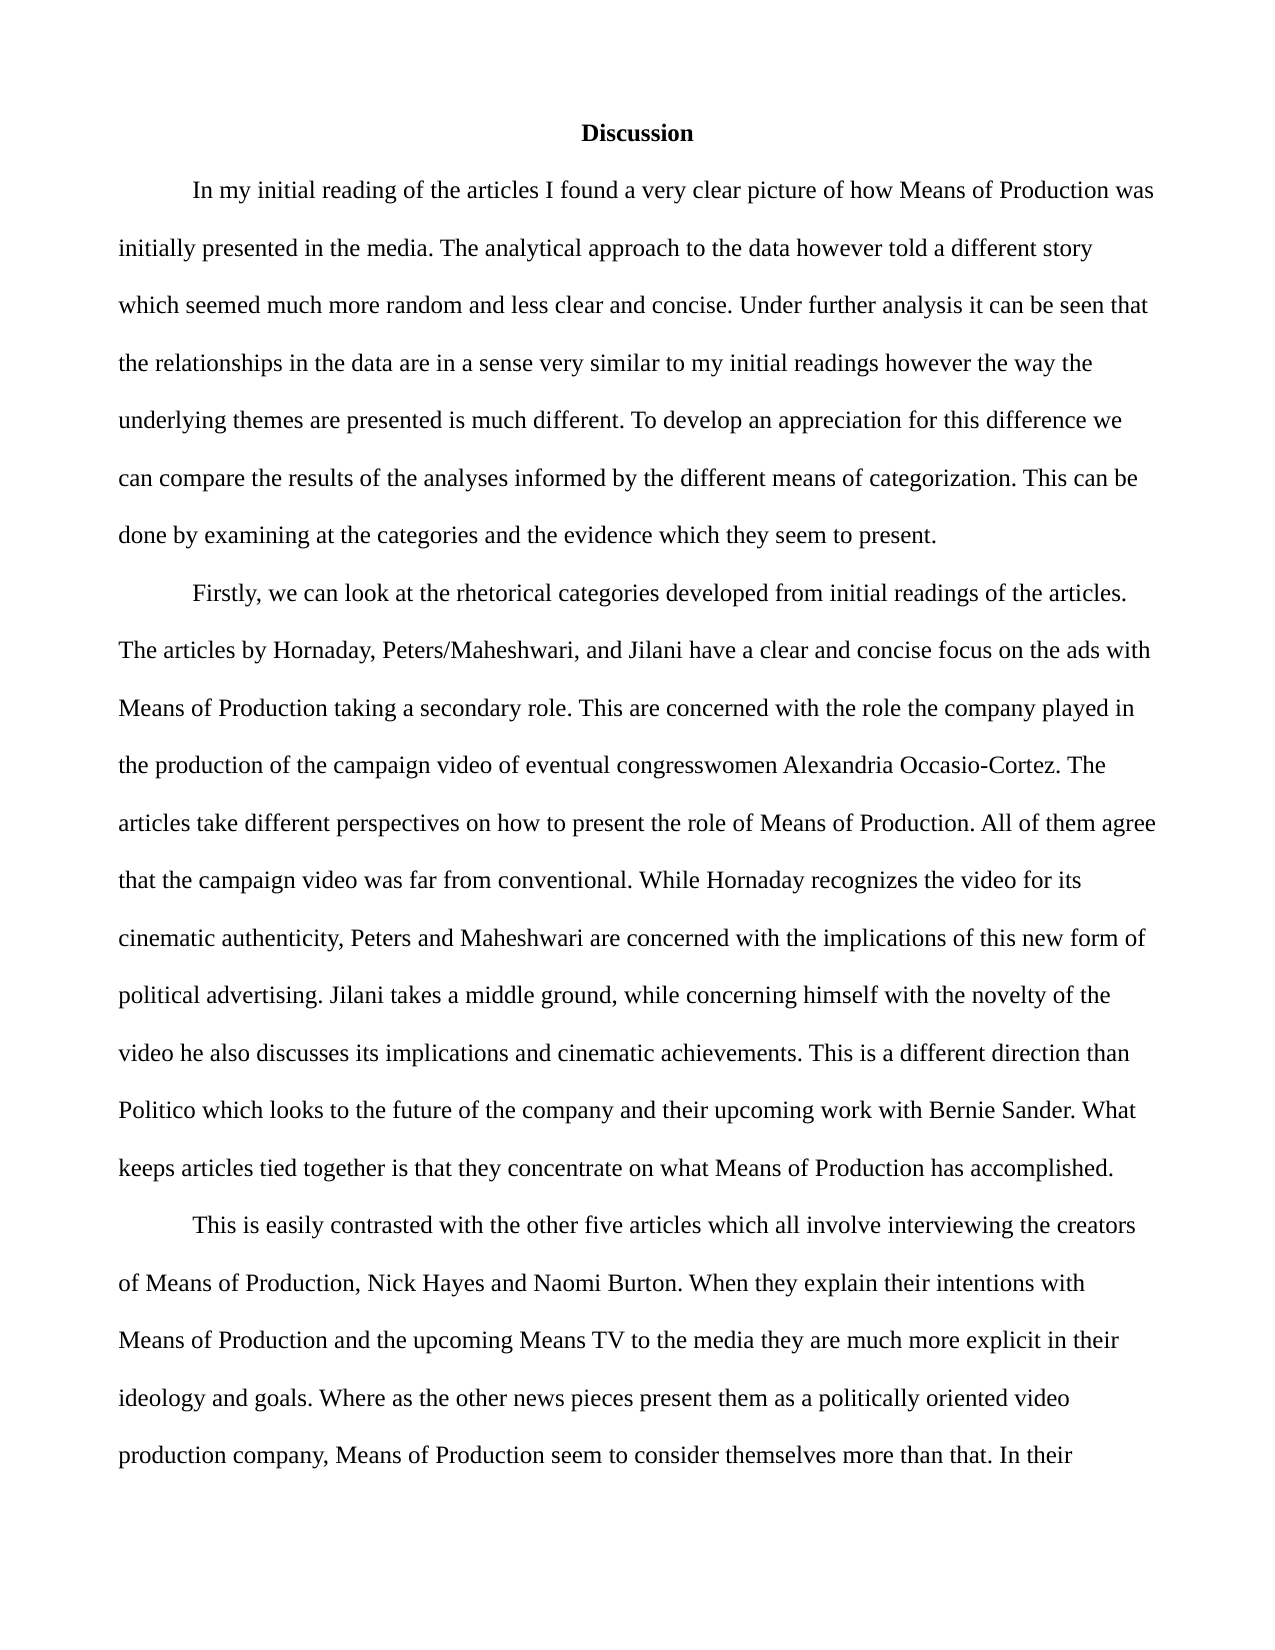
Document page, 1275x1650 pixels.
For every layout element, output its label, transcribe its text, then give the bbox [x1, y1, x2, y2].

text Discussion [118, 118, 1157, 147]
text In my initial reading of the articles I found a very clear picture of how Means of Production was initially presented in the media. The analytical approach to the data however told a different story which seemed much more random and less clear and concise. Under further analysis it can be seen that the relationships in the data are in a sense very similar to my initial readings however the way the underlying themes are presented is much different. To develop an appreciation for this difference we can compare the results of the analyses informed by the different means of categorization. This can be done by examining at the categories and the evidence which they seem to present. [118, 176, 1157, 549]
text Firstly, we can look at the rhetorical categories developed from initial readings of the articles. The articles by Hornaday, Peters/Maheshwari, and Jilani have a clear and concise focus on the ads with Means of Production taking a secondary role. This are concerned with the role the company played in the production of the campaign video of eventual congresswomen Alexandria Occasio-Cortez. The articles take different perspectives on how to present the role of Means of Production. All of them agree that the campaign video was far from conventional. While Hornaday recognizes the video for its cinematic authenticity, Peters and Maheshwari are concerned with the implications of this new form of political advertising. Jilani takes a middle ground, while concerning himself with the novelty of the video he also discusses its implications and cinematic achievements. This is a different direction than Politico which looks to the future of the company and their upcoming work with Bernie Sander. What keeps articles tied together is that they concentrate on what Means of Production has accomplished. [118, 578, 1157, 1182]
text This is easily contrasted with the other five articles which all involve interviewing the creators of Means of Production, Nick Hayes and Naomi Burton. When they explain their intentions with Means of Production and the upcoming Means TV to the media they are much more explicit in their ideology and goals. Where as the other news pieces present them as a politically oriented video production company, Means of Production seem to consider themselves more than that. In their [118, 1211, 1157, 1469]
